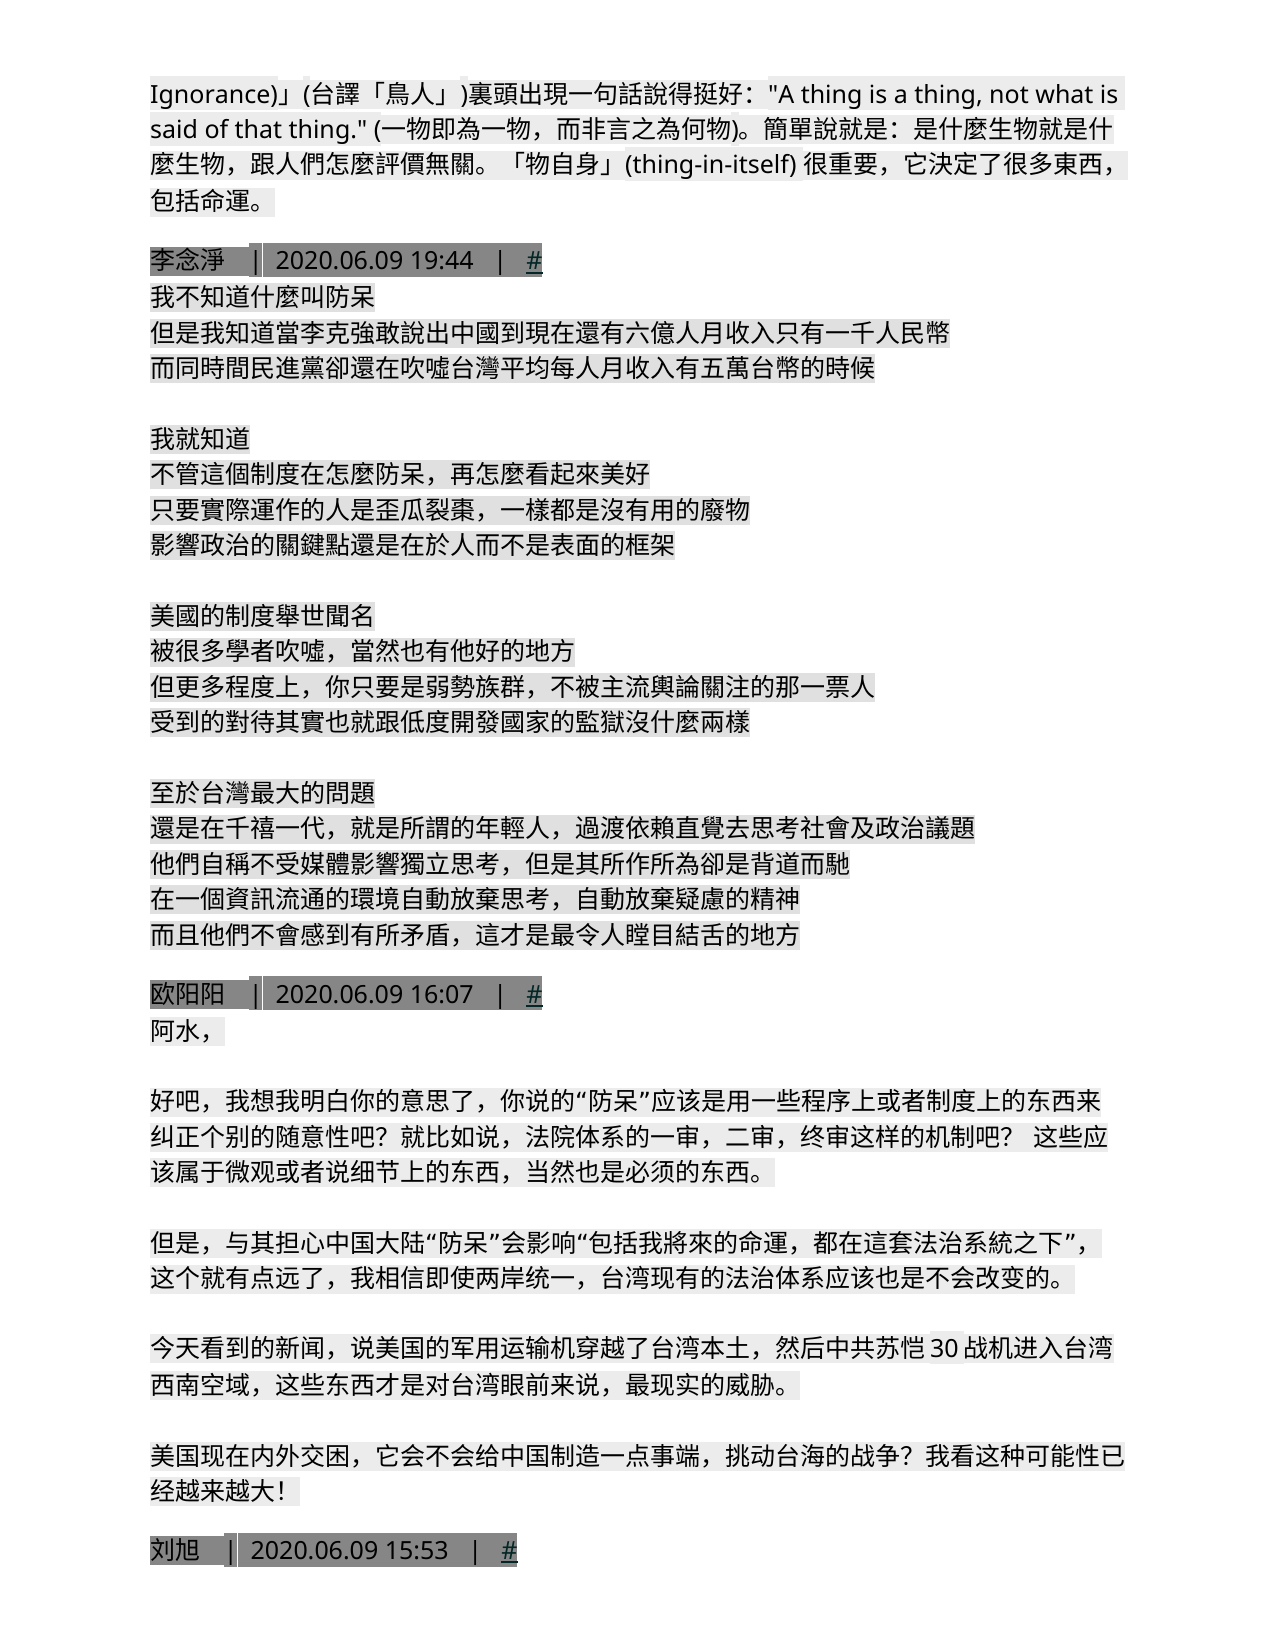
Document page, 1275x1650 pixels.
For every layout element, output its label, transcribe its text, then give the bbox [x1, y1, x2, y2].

text 阿水， 好吧，我想我明白你的意思了，你说的“防呆”应该是用一些程序上或者制度上的东西来纠正个别的随意性吧？就比如说，法院体系的一审，二审，终审这样的机制吧？ 这些应该属于微观或者说细节上的东西，当然也是必须的东西。 但是，与其担心中国大陆“防呆”会影响“包括我將來的命運，都在這套法治系統之下”，这个就有点远了，我相信即使两岸统一，台湾现有的法治体系应该也是不会改变的。 今天看到的新闻，说美国的军用运输机穿越了台湾本土，然后中共苏恺30战机进入台湾西南空域，这些东西才是对台湾眼前来说，最现实的威胁。 美国现在内外交困，它会不会给中国制造一点事端，挑动台海的战争？我看这种可能性已经越来越大！ [150, 1010, 1125, 1506]
text 欧阳阳 | 2020.06.09 16:07 | # [150, 975, 1125, 1010]
text 刘旭 | 2020.06.09 15:53 | # [150, 1531, 1125, 1567]
text 我不知道什麼叫防呆 但是我知道當李克強敢說出中國到現在還有六億人月收入只有一千人民幣 而同時間民進黨卻還在吹噓台灣平均每人月收入有五萬台幣的時候 我就知道 不管這個制度在怎麼防呆，再怎麼看起來美好 只要實際運作的人是歪瓜裂棗，一樣都是沒有用的廢物 影響政治的關鍵點還是在於人而不是表面的框架 美國的制度舉世聞名 被很多學者吹噓，當然也有他好的地方 但更多程度上，你只要是弱勢族群，不被主流輿論關注的那一票人 受到的對待其實也就跟低度開發國家的監獄沒什麼兩樣 至於台灣最大的問題 還是在千禧一代，就是所謂的年輕人，過渡依賴直覺去思考社會及政治議題 他們自稱不受媒體影響獨立思考，但是其所作所為卻是背道而馳 在一個資訊流通的環境自動放棄思考，自動放棄疑慮的精神 而且他們不會感到有所矛盾，這才是最令人瞠目結舌的地方 [150, 277, 1125, 950]
text 知識論 (epistemology) 裏頭有個說法叫「基礎主義」(foundationalism)，亦即我們的知識發展乃是建立在一些無可撼動的「基礎知識」上，就像蓋大樓一樣，萬丈高樓平地起。 笛卡兒應該可以說是這樣一種說法的支持者，不過我不是，我不認為那些所謂無可置疑的「基礎知識」是一種「知識」。題外話，略過不表。 對於「知識」(knowledge)，大多數人應該都是「基礎主義」的支持者，可是，問題來了，哪些東西可以納入知識的範疇呢？哲學算嗎？文學呢？音樂、美術、表演、舞蹈與繪畫等等等呢？你需要先懂個什麼知識做為一種基礎，然後才能夠欣賞這些才藝嗎？我看應該是不用，「基礎主義」這時候顯然站不住腳。 比方說，我相信我小學一年級時的文學能力或文學欣賞能力應該是不會輸給市面上那些暢銷作家才對，哪怕我有嚴重的閱讀障礙，當時根本不識字，字也不識我，相看兩陌生；沒法用眼睛「看」來認字，只能靠聲音；我必須很辛苦地大聲把字念出來，然後那個字彷彿才能夠被我所認識，真是很詭異的病。一直到現在，我寫東西仍然還是得依靠聲音，只是我已經不需要一邊寫一邊大聲朗誦，只需默念在心。 如此拙劣的閱讀能力以及相當變態的寫字能力，遠遠輸給一般人，但我不覺得自己的文學 (理解) 能力會輸給一個也許飽讀文學、學富五車的文學系教授。 沈從文只上過幾年學堂，連標點符號也沒學過，但他依舊是我心目中最偉大的作家，無人能出其右。 音樂也是，倘若世上沒有音樂，我很可能早已是風中幽魂，只留一坏黃土。上小學時，為了爭取學習小提琴的機會，無奈家人全是「音樂無用論者」；我不惜逃家數天進行抗爭，依舊未能得逞，至今不懂任何樂器；連最基本的音符記號我也早已全部遺忘，更不用說看譜了。我五歲女兒的音樂知識顯然已經在我之上。 即便對樂理一無所知，但在音樂面前，我無一絲羞赧，我能聽出什麼是好音樂，什麼是噪音。我不認為我的音樂素質會輸給比方說一位留學維也納某偉大音樂學院、經常巡迴各地演出的演奏家好友。 美術也一樣。關於畫圖，我從小到大只有一次例外得到「甲」，其餘統統都是得到「丙」的評分；看過我的字跡的人，恐怕都得對我感到形象破滅，宛如三歲小孩的筆跡；很難想像那樣一種幼兒園筆跡的背後有著一顆能夠欣賞書法與美術的敏感心靈；但我確實能看出線條之間的細微差異。 哲學更是如此。對於哲學本質有兩派看法，維根斯坦認為哲學無非就是一種詩，至於其他絕大多數哲學家，特別是那些分析兮兮的「分析哲學家」們，例如羅素，例如 W.V.O.Quine，則認為哲學是一種邏輯分析，訴諸高度抽象理性，與之相應的能力之一，便是精密思維與雄辯滔滔。 在我走入哲學之前，特別是念醫學院的時候，何止雄辯滔滔，簡直舌燦蓮花，打遍天下無敵手。想不到走入哲學後，遇到維根斯坦，竟讓我突然像得了失語症，變得羞於開口，只敢自言自語；逢人說起話來，言語笨拙，宛如智障；口語能力全失，只剩一點乏善可陳難以表白真實意念與情懷的文字能力。如此笨拙的言詞與破碎思維，難道這就意味著我是個哲學智障？ 最不堪聞問的就是表演了。小時候因為功課好，不管什麼比賽，老師都會派我代表出賽，只差沒叫我跳芭蕾。記得國中時，有個十項全能的才藝賽，居然也派我參加；其中有一關就是表演。我抽到一張紙條，上頭寫著「破釜沉舟」，「釜」就是鍋子，舟就是船。我必須用肢體動作表演出這句成語的意涵。 記得評審老師們在我面前一字排開，看我表演。我才表演兩下，還沒表演完，他們就很沒禮貌地哈哈笑了。笑什麼呢？記得有位評審老師說我「破釜沉舟」的表情動作看起來好像忙著打包垃圾準備要拿去倒。此事害我年幼心靈嚴重受創。但是，即便拙於表演，但我能分辨誰的演技好，我知道強尼戴普比阿湯哥會演戲。 說了這麼多，只是想說明非關知識之事物並無所謂「基礎要件」可言；相關素質之良莠，並非從其所謂知識多少來決定高下，而是在於當事人的氣質天賦及其後天造化。 知識易學，天賦難為。話說哪個千金小姐公子哥兒不會琴棋書畫？即便是藝術白癡也往往能彈琴、會畫畫，而且往往是念藝術史呢；講起藝術知識來，上至古希臘羅馬，下至後現代藝術，什麼都懂；我在她們面前，只能啞口無言，肯定就像個無知庸俗之徒。但在藝術面前，我並無愧色，我知道誰是泛泛庸才，誰是上天所揀選。我同時也知道自己在知識與非知識的版圖上，處於一個什麼樣的位置。 墨西哥導演Alejandro González Iñárritu 的「Birdman: Or (The Unexpected Virtue of Ignorance)」(台譯「鳥人」)裏頭出現一句話說得挺好："A thing is a thing, not what is said of that thing." (一物即為一物，而非言之為何物)。簡單說就是：是什麼生物就是什麼生物，跟人們怎麼評價無關。「物自身」(thing-in-itself) 很重要，它決定了很多東西，包括命運。 [150, 75, 1125, 217]
text 李念淨 | 2020.06.09 19:44 | # [150, 242, 1125, 277]
